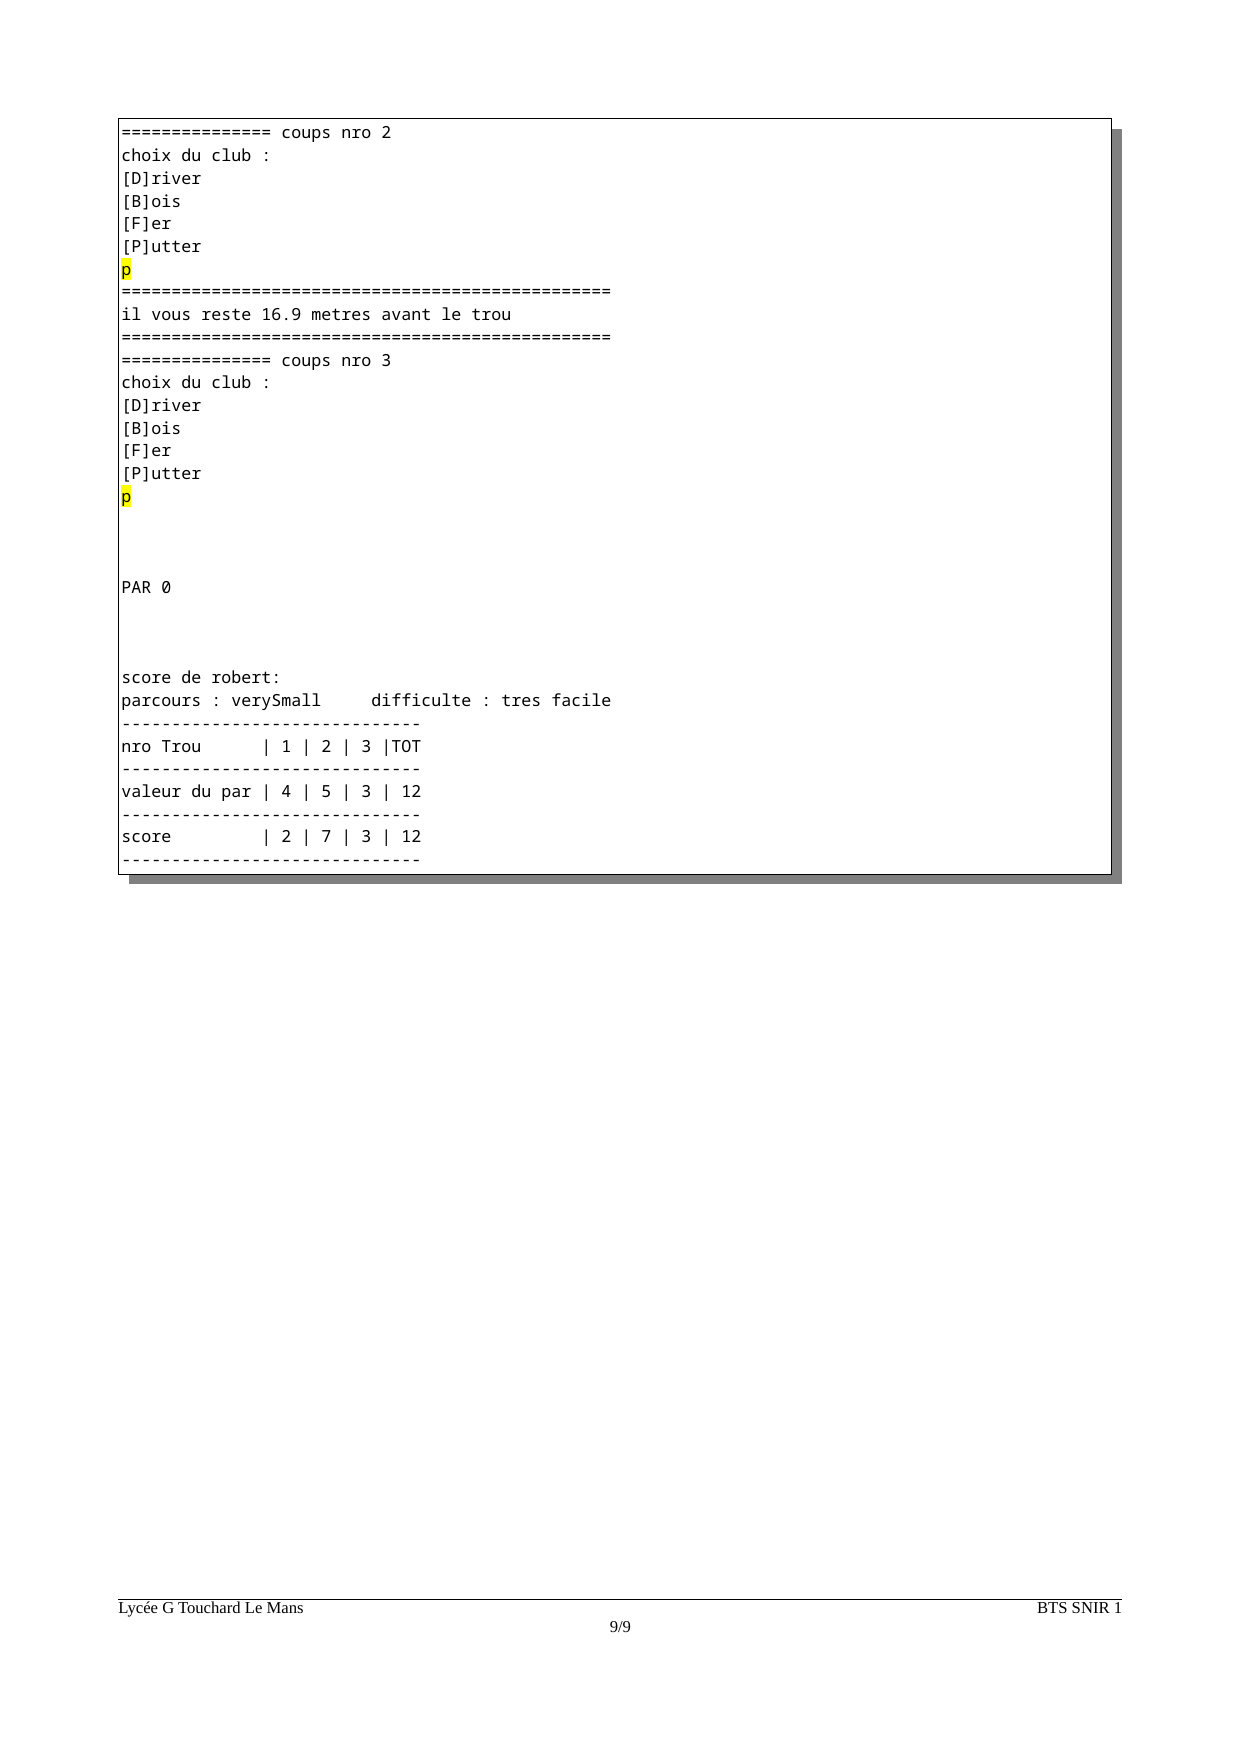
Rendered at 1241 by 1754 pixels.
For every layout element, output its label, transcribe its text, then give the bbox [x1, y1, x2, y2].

text il vous reste 16.9 metres avant le trou [119, 300, 1111, 322]
text ------------------------------ [119, 708, 1111, 731]
text choix du club : [119, 141, 1111, 163]
text ------------------------------ [119, 799, 1111, 822]
text ------------------------------ [119, 845, 1111, 873]
text nro Trou | 1 | 2 | 3 |TOT [119, 731, 1111, 754]
text [F]er [119, 209, 1111, 232]
text =============== coups nro 2 [119, 119, 1111, 141]
text [D]river [119, 391, 1111, 413]
text ================================================= [119, 277, 1111, 300]
text [B]ois [119, 413, 1111, 436]
text [D]river [119, 163, 1111, 186]
text =============== coups nro 3 [119, 345, 1111, 368]
text [P]utter [119, 459, 1111, 481]
text PAR 0 [119, 572, 1111, 598]
text score | 2 | 7 | 3 | 12 [119, 822, 1111, 845]
text [P]utter [119, 232, 1111, 254]
text choix du club : [119, 368, 1111, 391]
text p [119, 254, 1111, 277]
text [F]er [119, 436, 1111, 459]
text score de robert: [119, 663, 1111, 686]
text valeur du par | 4 | 5 | 3 | 12 [119, 777, 1111, 799]
text parcours : verySmall difficulte : tres facile [119, 686, 1111, 708]
text ================================================= [119, 322, 1111, 345]
text ------------------------------ [119, 754, 1111, 777]
text [B]ois [119, 186, 1111, 209]
text p [119, 481, 1111, 507]
